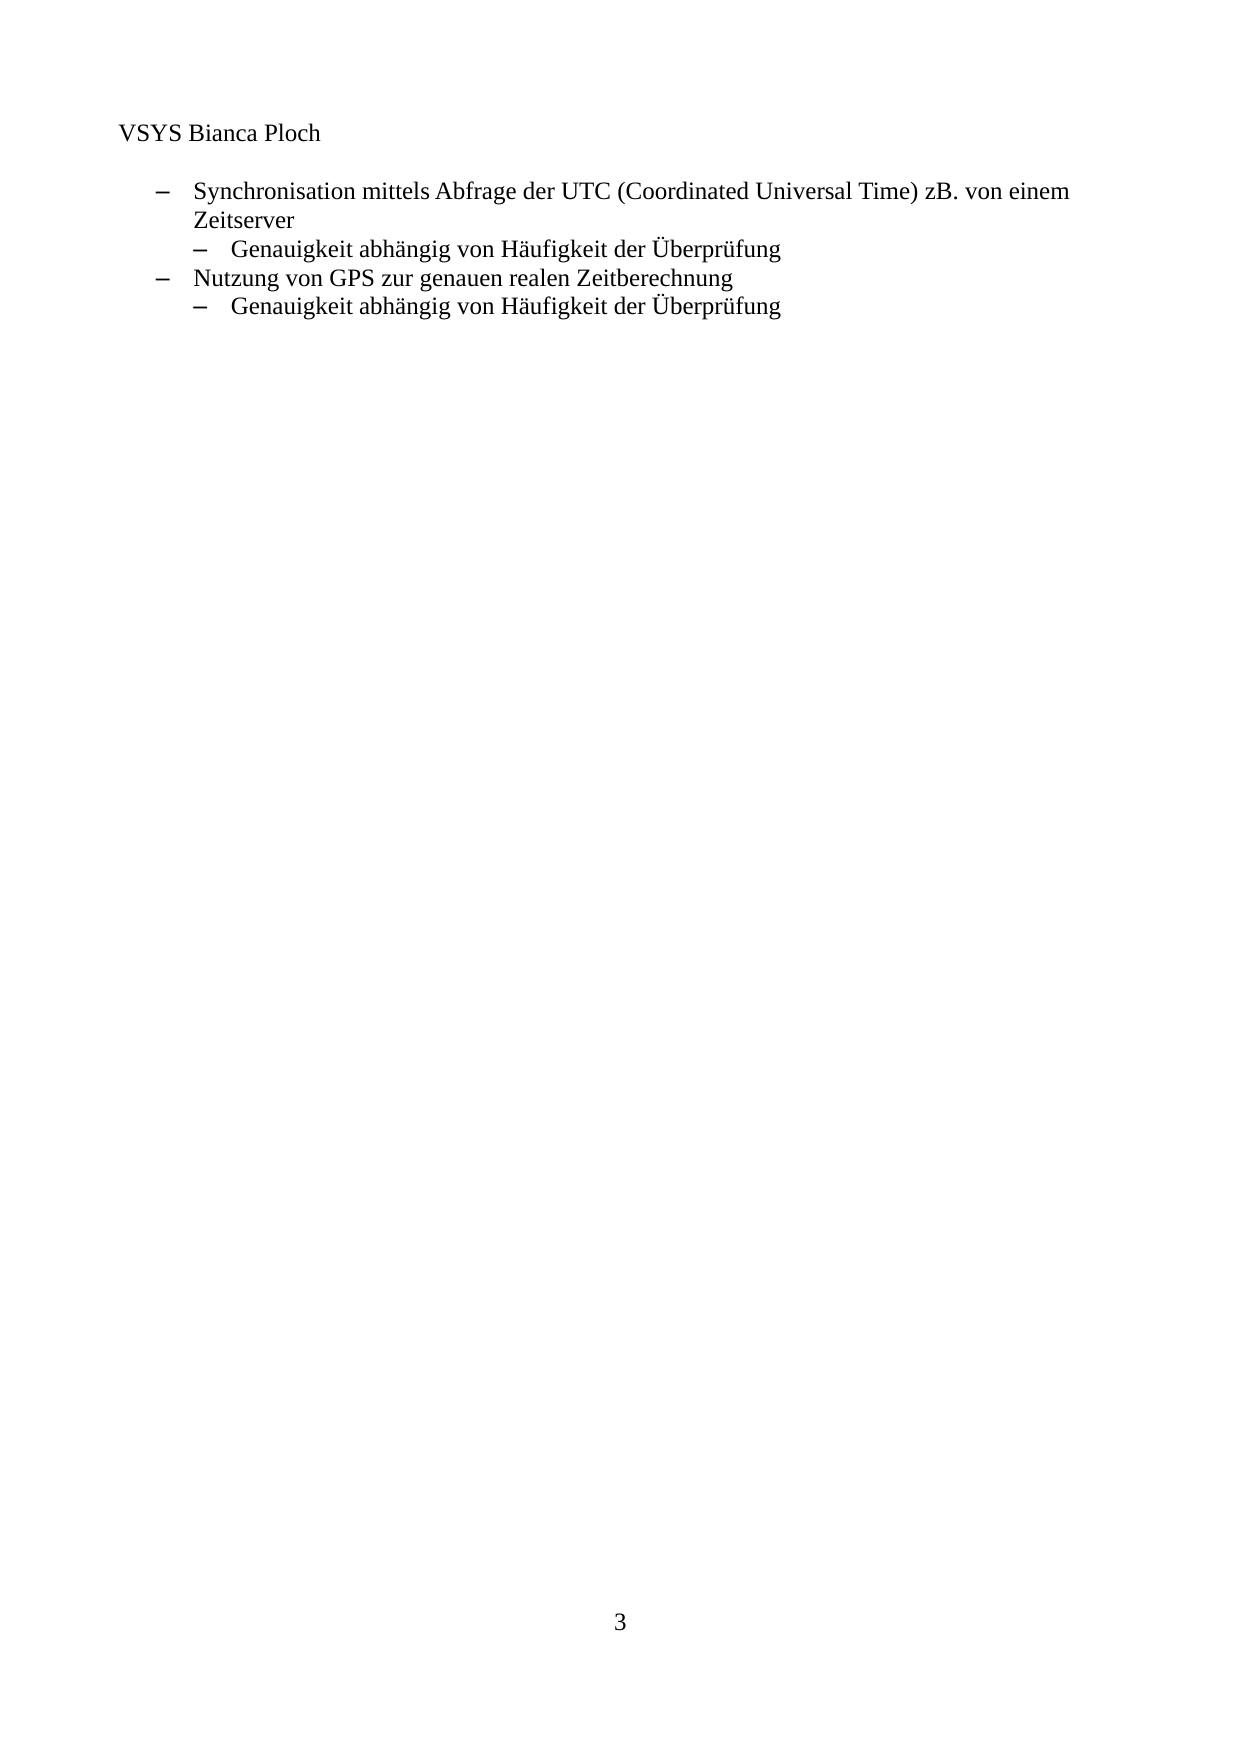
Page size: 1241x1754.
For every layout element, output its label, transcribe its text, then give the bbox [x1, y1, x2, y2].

list Synchronisation mittels Abfrage der UTC (Coordinated Universal Time) zB. von einem Zeitserver [156, 176, 1122, 234]
list Genauigkeit abhängig von Häufigkeit der Überprüfung [193, 234, 1122, 263]
list Nutzung von GPS zur genauen realen Zeitberechnung [156, 263, 1122, 291]
list Genauigkeit abhängig von Häufigkeit der Überprüfung [193, 291, 1122, 320]
